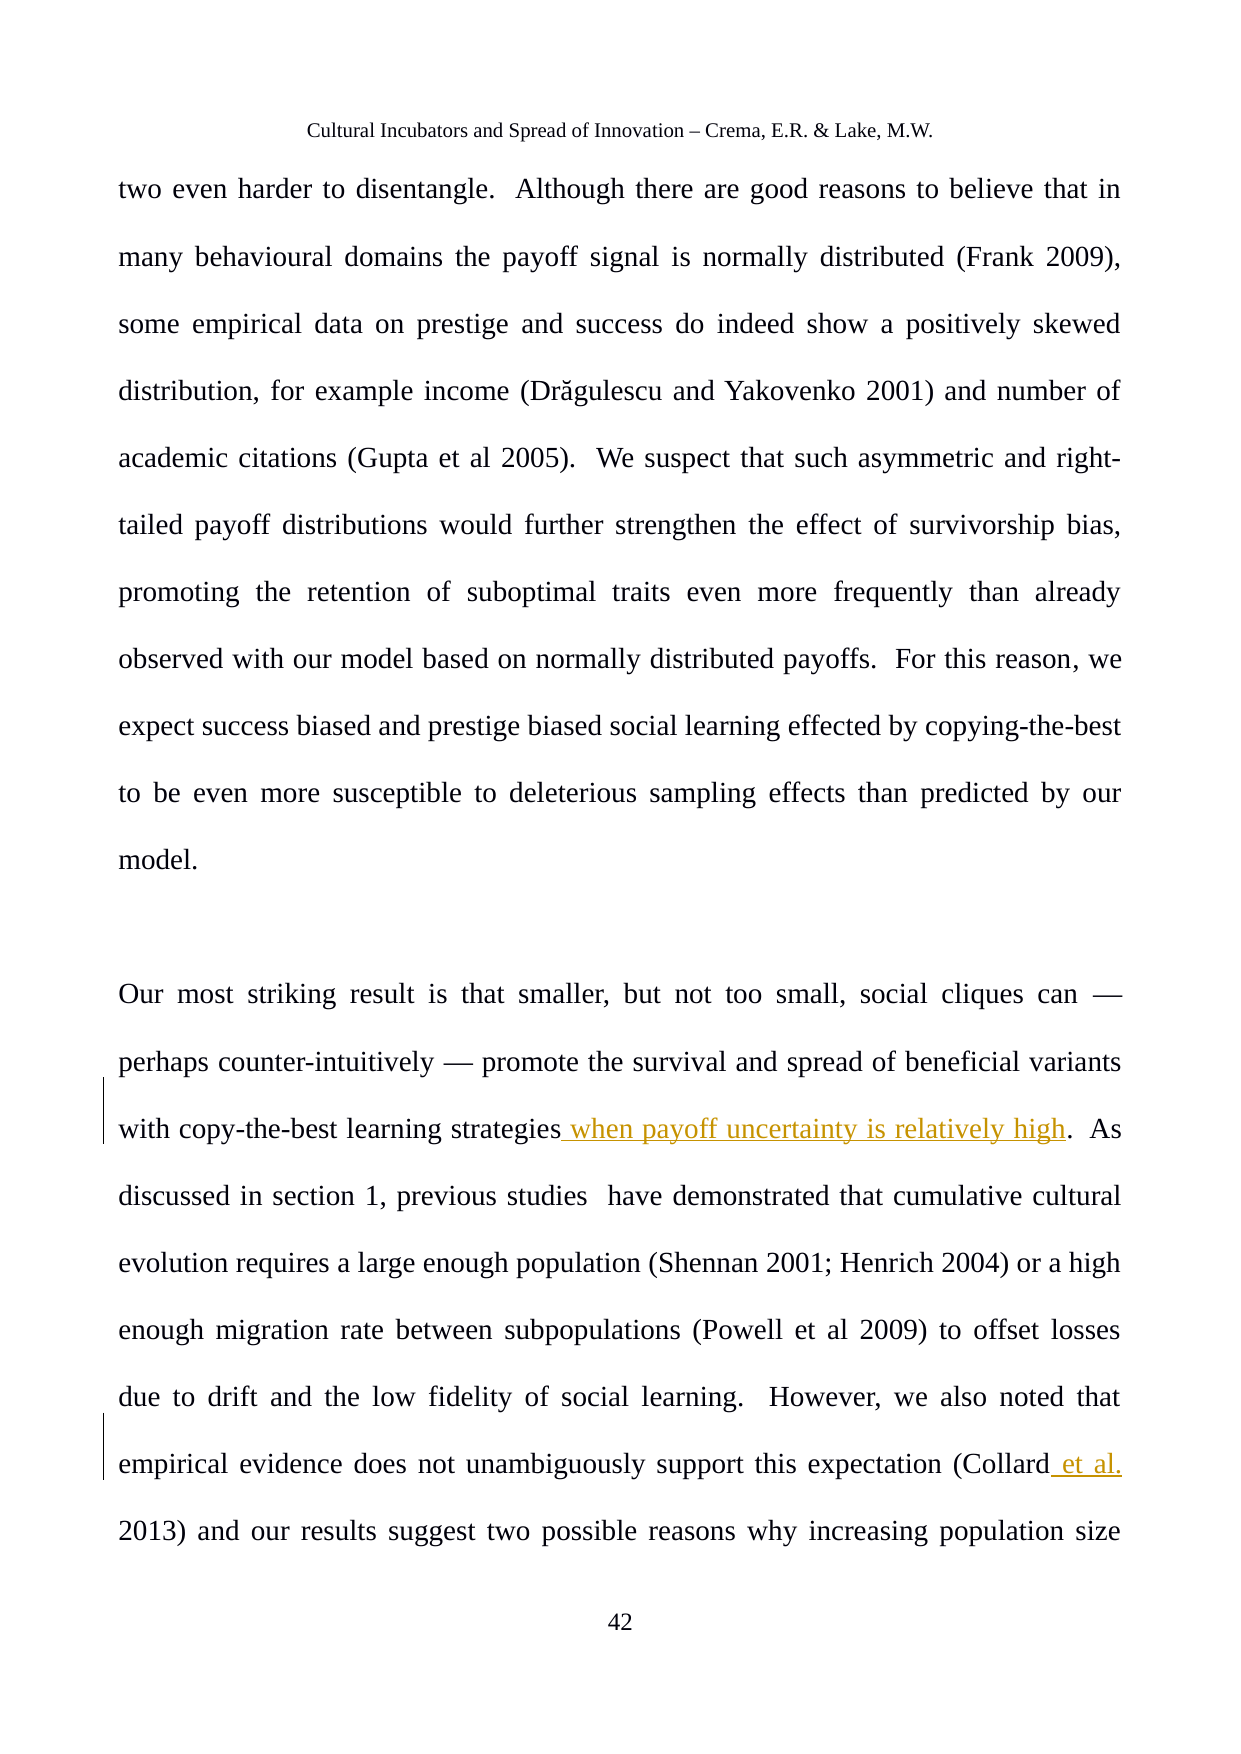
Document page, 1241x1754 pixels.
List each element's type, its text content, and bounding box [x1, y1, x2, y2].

text two even harder to disentangle. Although there are good reasons to believe that in many behavioural domains the payoff signal is normally distributed (Frank 2009), some empirical data on prestige and success do indeed show a positively skewed distribution, for example income (Drăgulescu and Yakovenko 2001) and number of academic citations (Gupta et al 2005). We suspect that such asymmetric and right-tailed payoff distributions would further strengthen the effect of survivorship bias, promoting the retention of suboptimal traits even more frequently than already observed with our model based on normally distributed payoffs. For this reason, we expect success biased and prestige biased social learning effected by copying-the-best to be even more susceptible to deleterious sampling effects than predicted by our model. [118, 172, 1122, 876]
text Our most striking result is that smaller, but not too small, social cliques can — perhaps counter-intuitively — promote the survival and spread of beneficial variants with copy-the-best learning strategies when payoff uncertainty is relatively high. As discussed in section 1, previous studies have demonstrated that cumulative cultural evolution requires a large enough population (Shennan 2001; Henrich 2004) or a high enough migration rate between subpopulations (Powell et al 2009) to offset losses due to drift and the low fidelity of social learning. However, we also noted that empirical evidence does not unambiguously support this expectation (Collard et al. 2013) and our results suggest two possible reasons why increasing population size [118, 977, 1122, 1547]
